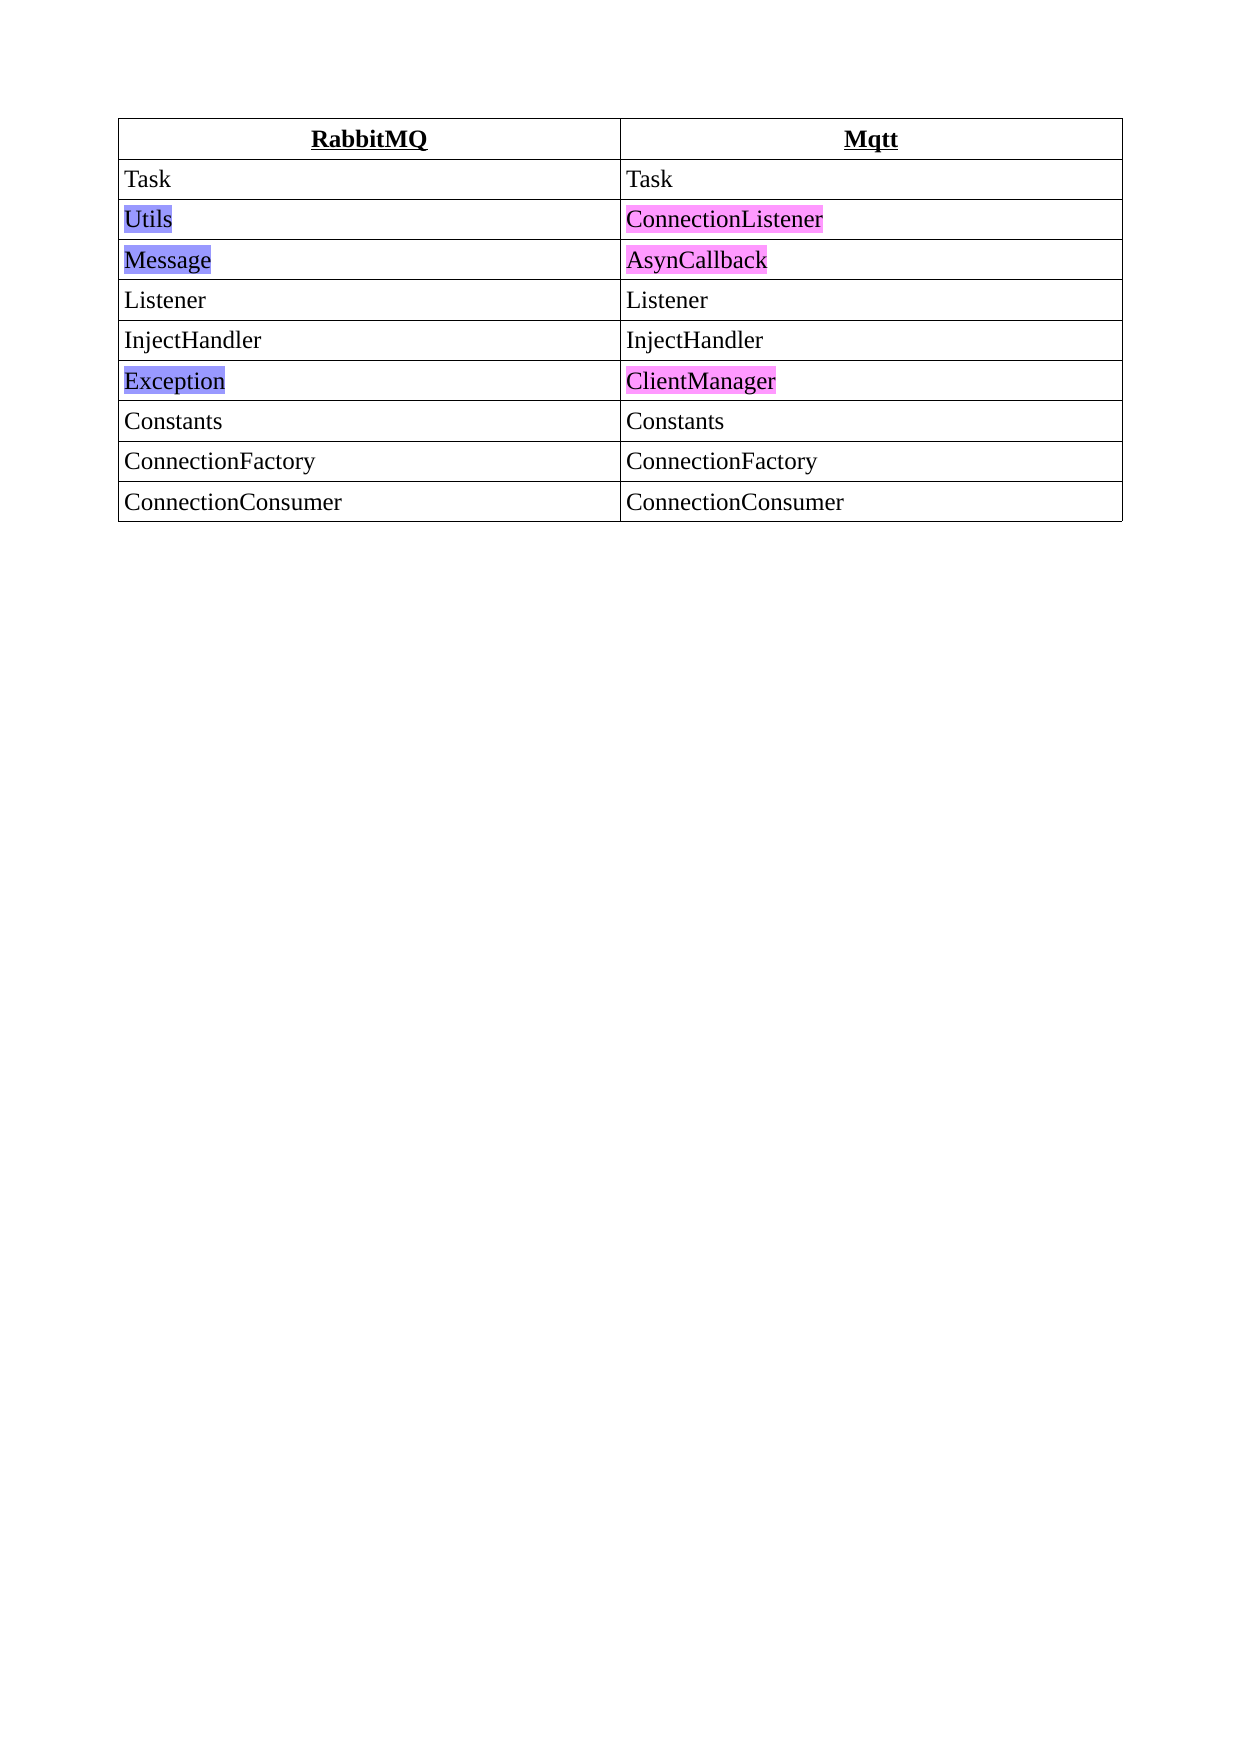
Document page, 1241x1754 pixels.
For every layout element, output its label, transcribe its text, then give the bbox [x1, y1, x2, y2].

table_cell Task [119, 160, 620, 199]
table_cell InjectHandler [621, 321, 1122, 360]
table_cell ConnectionFactory [119, 442, 620, 481]
table_cell ClientManager [621, 361, 1122, 400]
table_cell ConnectionListener [621, 200, 1122, 239]
table_cell ConnectionConsumer [119, 482, 620, 521]
table_cell Constants [119, 401, 620, 441]
table_cell AsynCallback [621, 240, 1122, 279]
table_cell Constants [621, 401, 1122, 441]
table_cell Message [119, 240, 620, 279]
table_header Mqtt [621, 119, 1122, 158]
table_cell Utils [119, 200, 620, 239]
table_cell Listener [119, 280, 620, 320]
table_cell InjectHandler [119, 321, 620, 360]
table_cell Exception [119, 361, 620, 400]
table_cell ConnectionFactory [621, 442, 1122, 481]
table_cell Task [621, 160, 1122, 199]
table_header RabbitMQ [119, 119, 620, 158]
table_cell Listener [621, 280, 1122, 320]
table_cell ConnectionConsumer [621, 482, 1122, 521]
